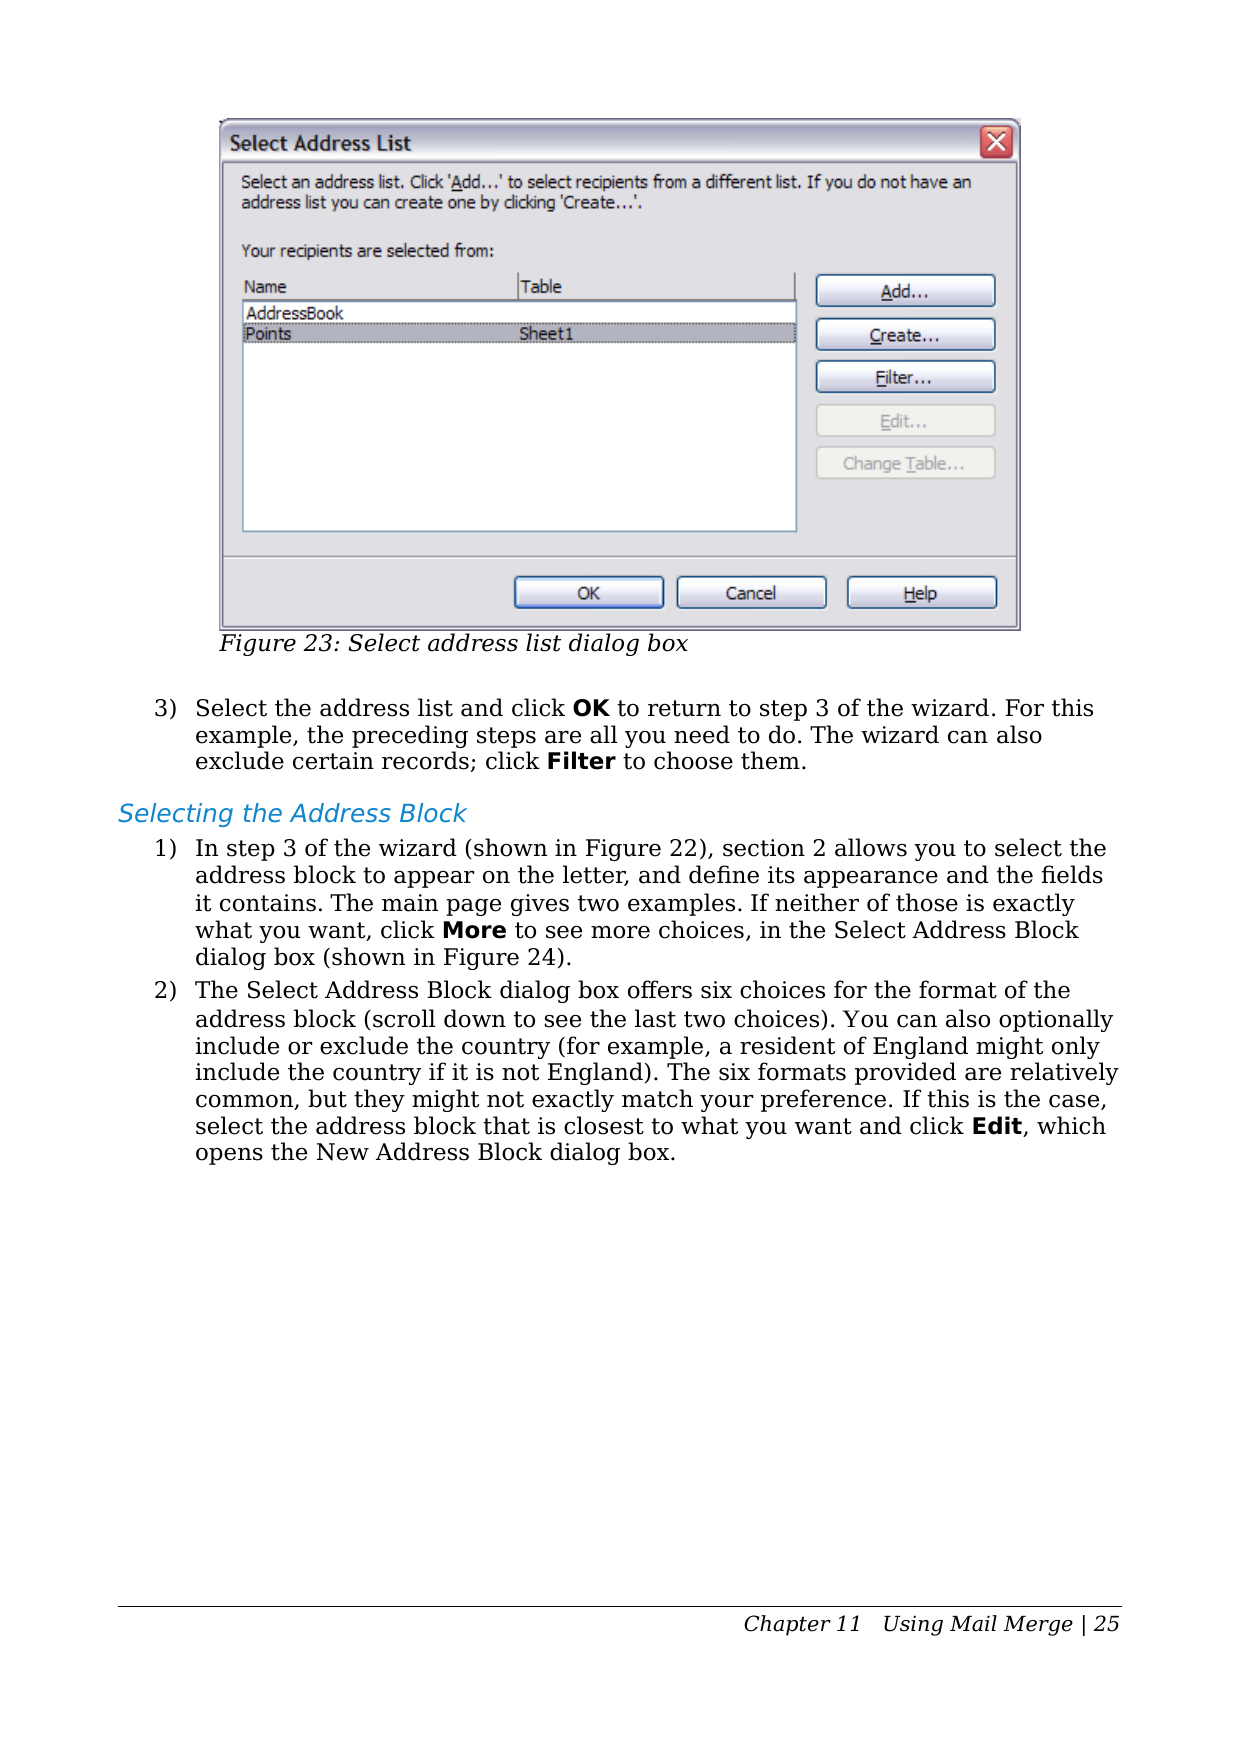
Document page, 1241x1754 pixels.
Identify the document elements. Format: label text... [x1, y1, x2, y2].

list In step 3 of the wizard (shown in Figure 22), section 2 allows you to select the address block to appear on the letter, and define its appearance and the fields it contains. The main page gives two examples. If neither of those is exactly what you want, click More to see more choices, in the Select Address Block dialog box (shown in Figure 24). [177, 835, 1122, 971]
list Select the address list and click OK to return to step 3 of the wizard. For this example, the preceding steps are all you need to do. The wizard can also exclude certain records; click Filter to choose them. [177, 695, 1122, 775]
text Figure 23: Select address list dialog box [219, 631, 1021, 657]
subtitle Selecting the Address Block [118, 799, 1122, 829]
picture [219, 118, 1021, 631]
list The Select Address Block dialog box offers six choices for the format of the address block (scroll down to see the last two choices). You can also optionally include or exclude the country (for example, a resident of England might only include the country if it is not England). The six formats provided are relatively common, but they might not exactly match your preference. If this is the case, select the address block that is closest to what you want and click Edit, which opens the New Address Block dialog box. [177, 977, 1122, 1166]
